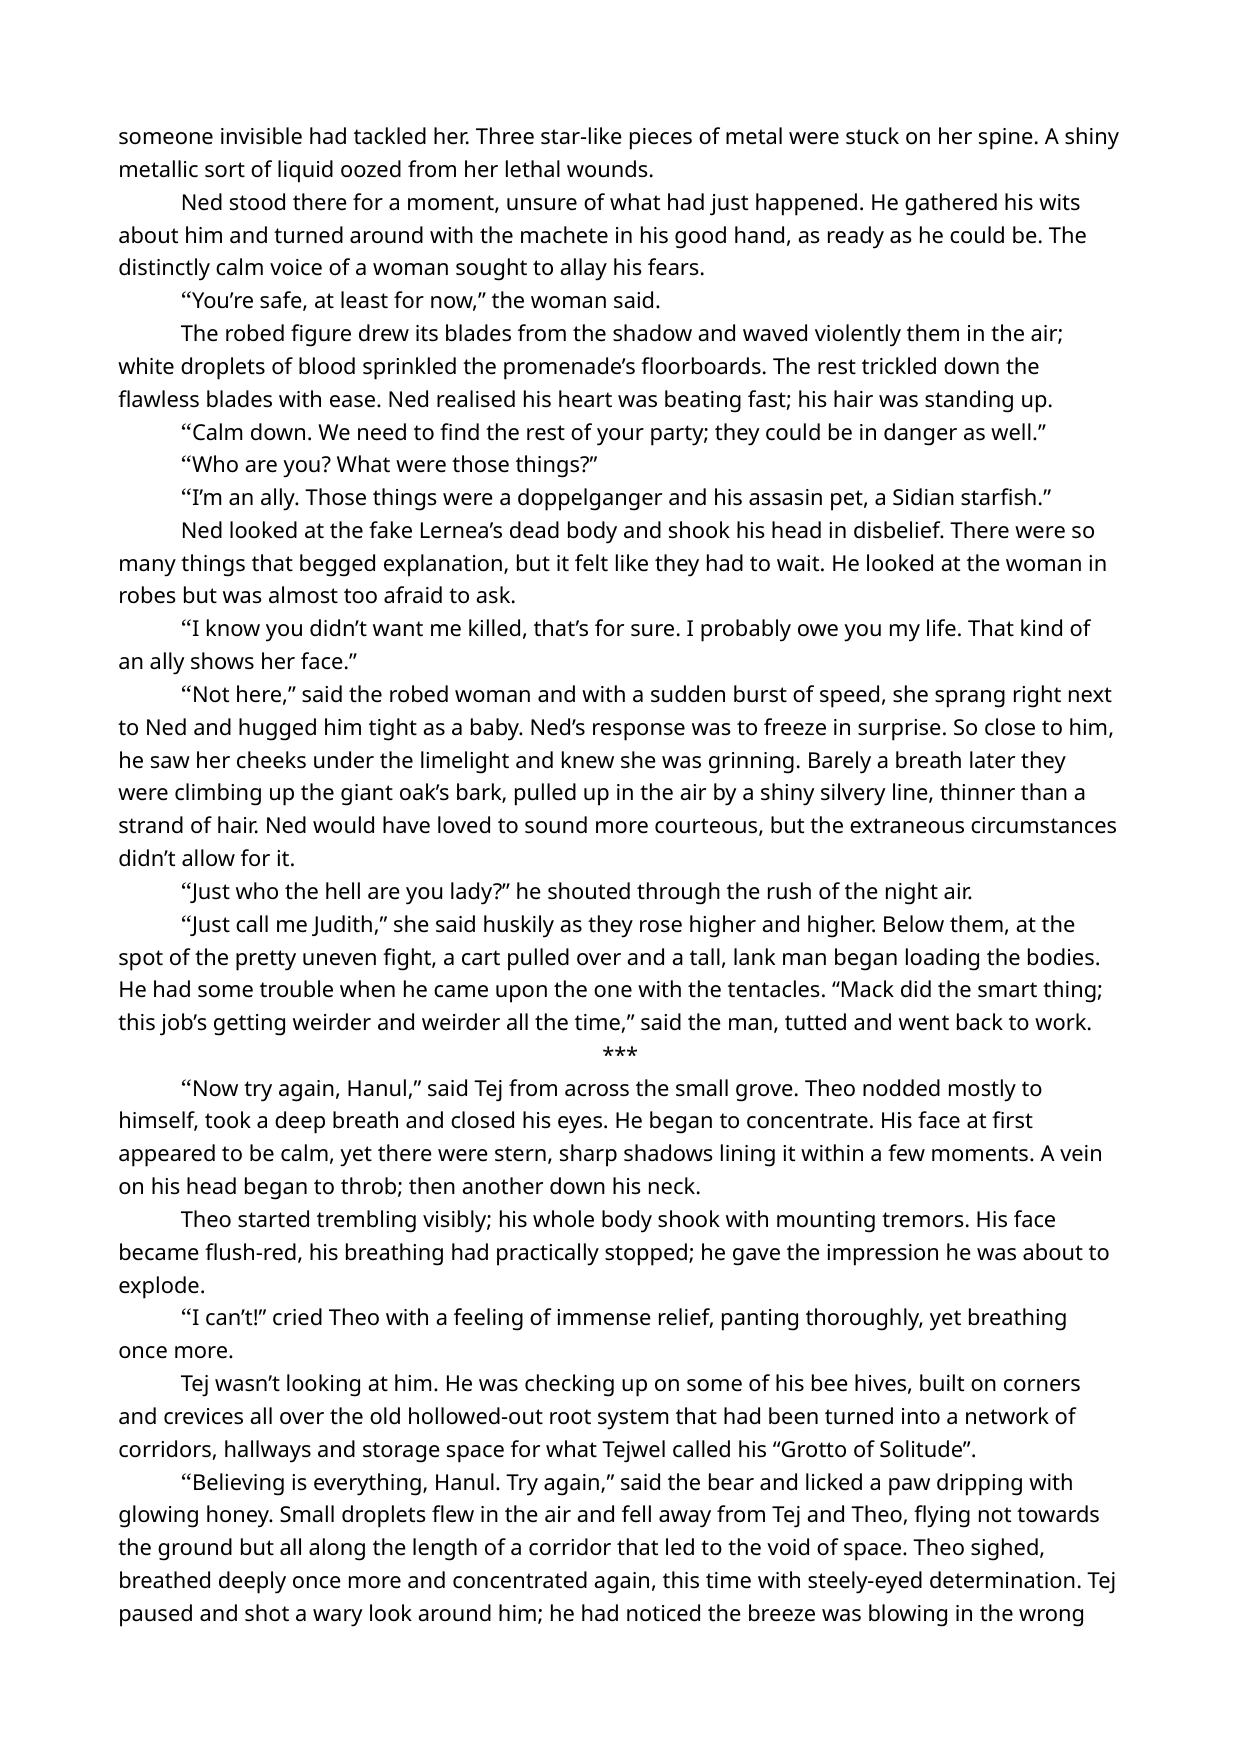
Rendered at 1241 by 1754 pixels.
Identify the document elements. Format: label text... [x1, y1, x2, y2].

text “Who are you? What were those things?” [118, 446, 1122, 479]
text Ned stood there for a moment, unsure of what had just happened. He gathered his wits about him and turned around with the machete in his good hand, as ready as he could be. The distinctly calm voice of a woman sought to allay his fears. [118, 184, 1122, 282]
text “I know you didn’t want me killed, that’s for sure. I probably owe you my life. That kind of an ally shows her face.” [118, 610, 1122, 676]
text Ned looked at the fake Lernea’s dead body and shook his head in disbelief. There were so many things that begged explanation, but it felt like they had to wait. He looked at the woman in robes but was almost too afraid to ask. [118, 512, 1122, 610]
text “Calm down. We need to find the rest of your party; they could be in danger as well.” [118, 413, 1122, 446]
text Tej wasn’t looking at him. He was checking up on some of his bee hives, built on corners and crevices all over the old hollowed-out root system that had been turned into a network of corridors, hallways and storage space for what Tejwel called his “Grotto of Solitude”. [118, 1365, 1122, 1463]
text someone invisible had tackled her. Three star-like pieces of metal were stuck on her spine. A shiny metallic sort of liquid oozed from her lethal wounds. [118, 118, 1122, 184]
text “Just who the hell are you lady?” he shouted through the rush of the night air. [118, 873, 1122, 906]
text “I can’t!” cried Theo with a feeling of immense relief, panting thoroughly, yet breathing once more. [118, 1299, 1122, 1365]
text *** [118, 1037, 1122, 1070]
text Theo started trembling visibly; his whole body shook with mounting tremors. His face became flush-red, his breathing had practically stopped; he gave the impression he was about to explode. [118, 1201, 1122, 1299]
text “Believing is everything, Hanul. Try again,” said the bear and licked a paw dripping with glowing honey. Small droplets flew in the air and fell away from Tej and Theo, flying not towards the ground but all along the length of a corridor that led to the void of space. Theo sighed, breathed deeply once more and concentrated again, this time with steely-eyed determination. Tej paused and shot a wary look around him; he had noticed the breeze was blowing in the wrong [118, 1463, 1122, 1627]
text “You’re safe, at least for now,” the woman said. [118, 282, 1122, 315]
text “I’m an ally. Those things were a doppelganger and his assasin pet, a Sidian starfish.” [118, 479, 1122, 512]
text “Now try again, Hanul,” said Tej from across the small grove. Theo nodded mostly to himself, took a deep breath and closed his eyes. He began to concentrate. His face at first appeared to be calm, yet there were stern, sharp shadows lining it within a few moments. A vein on his head began to throb; then another down his neck. [118, 1070, 1122, 1201]
text The robed figure drew its blades from the shadow and waved violently them in the air; white droplets of blood sprinkled the promenade’s floorboards. The rest trickled down the flawless blades with ease. Ned realised his heart was beating fast; his hair was standing up. [118, 315, 1122, 413]
text “Just call me Judith,” she said huskily as they rose higher and higher. Below them, at the spot of the pretty uneven fight, a cart pulled over and a tall, lank man began loading the bodies. He had some trouble when he came upon the one with the tentacles. “Mack did the smart thing; this job’s getting weirder and weirder all the time,” said the man, tutted and went back to work. [118, 906, 1122, 1037]
text “Not here,” said the robed woman and with a sudden burst of speed, she sprang right next to Ned and hugged him tight as a baby. Ned’s response was to freeze in surprise. So close to him, he saw her cheeks under the limelight and knew she was grinning. Barely a breath later they were climbing up the giant oak’s bark, pulled up in the air by a shiny silvery line, thinner than a strand of hair. Ned would have loved to sound more courteous, but the extraneous circumstances didn’t allow for it. [118, 676, 1122, 873]
